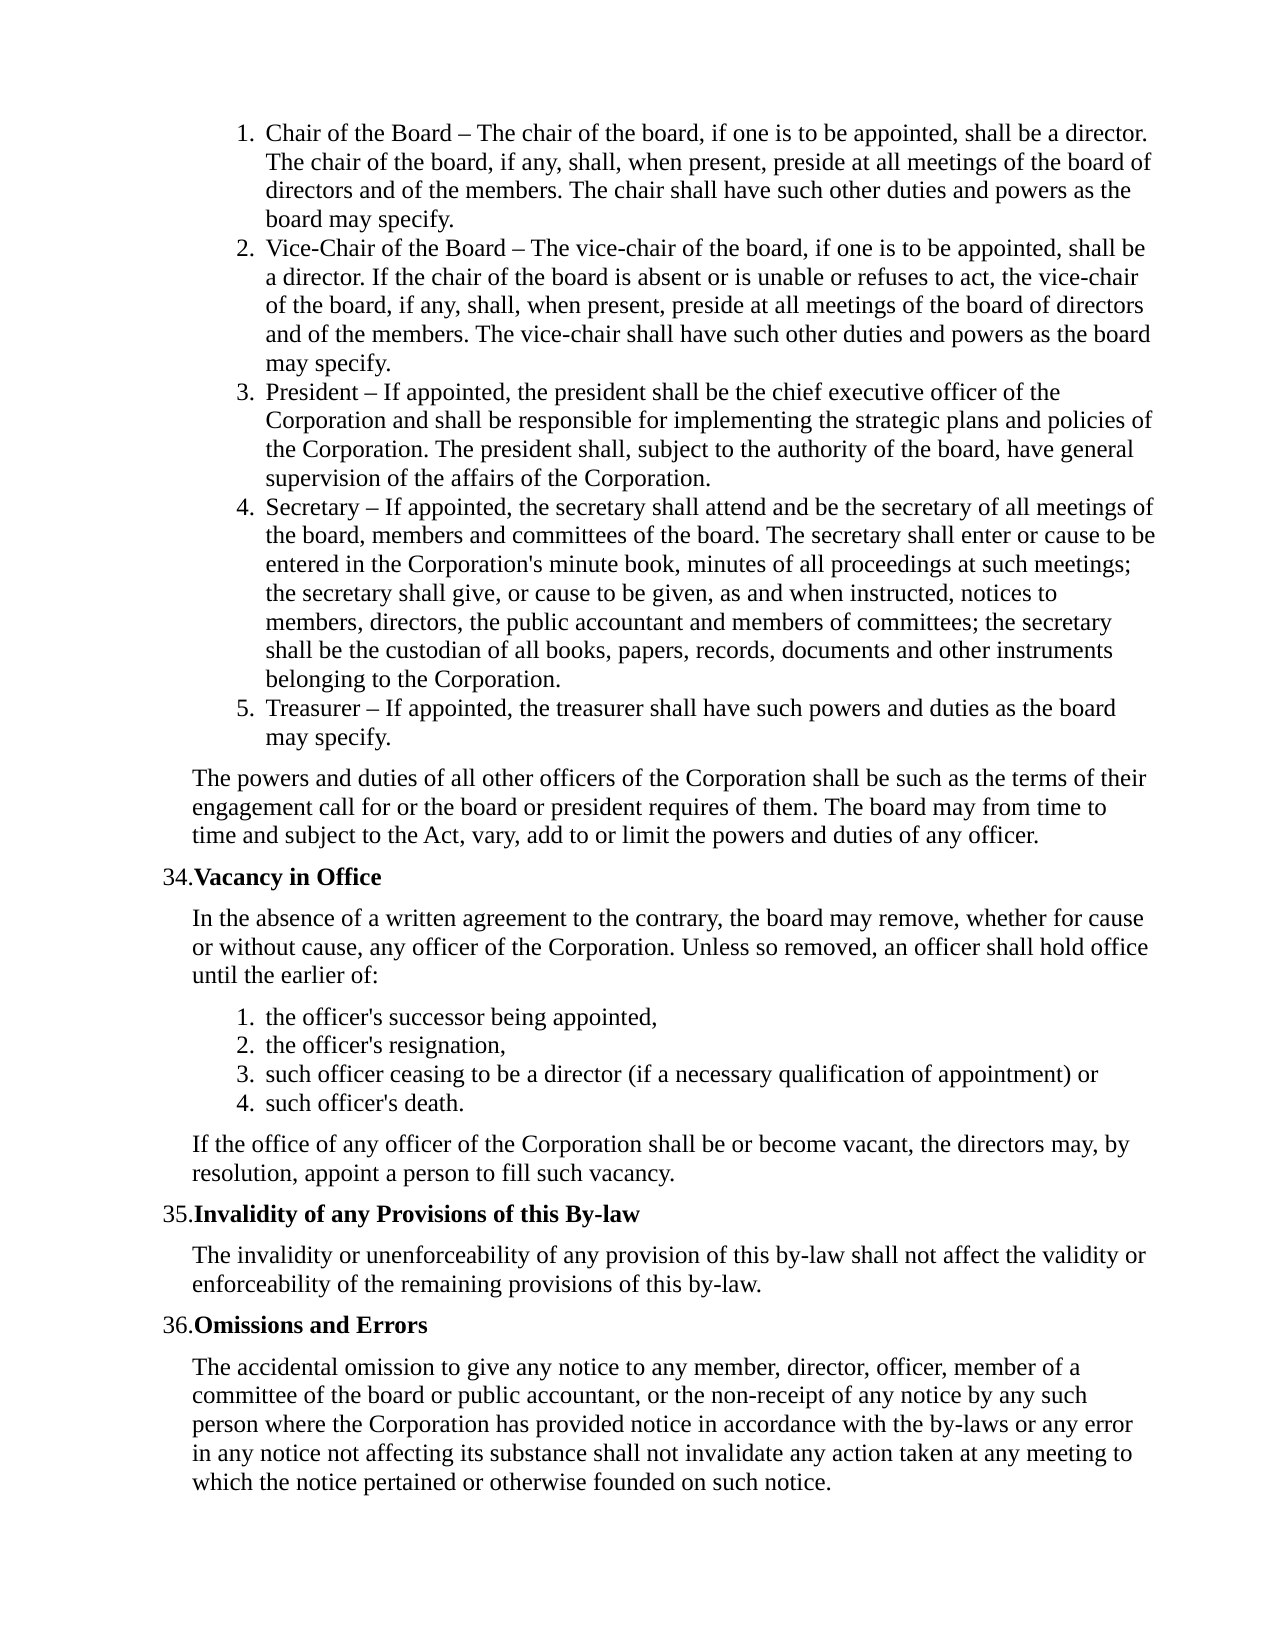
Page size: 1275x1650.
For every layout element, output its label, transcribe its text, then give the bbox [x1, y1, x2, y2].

list Secretary – If appointed, the secretary shall attend and be the secretary of all meetings of the board, members and committees of the board. The secretary shall enter or cause to be entered in the Corporation's minute book, minutes of all proceedings at such meetings; the secretary shall give, or cause to be given, as and when instructed, notices to members, directors, the public accountant and members of committees; the secretary shall be the custodian of all books, papers, records, documents and other instruments belonging to the Corporation. [236, 492, 1157, 693]
list Invalidity of any Provisions of this By-law [162, 1199, 1157, 1228]
list Vice-Chair of the Board – The vice-chair of the board, if one is to be appointed, shall be a director. If the chair of the board is absent or is unable or refuses to act, the vice-chair of the board, if any, shall, when present, preside at all meetings of the board of directors and of the members. The vice-chair shall have such other duties and powers as the board may specify. [236, 233, 1157, 377]
list Omissions and Errors [162, 1311, 1157, 1339]
list The powers and duties of all other officers of the Corporation shall be such as the terms of their engagement call for or the board or president requires of them. The board may from time to time and subject to the Act, vary, add to or limit the powers and duties of any officer. [162, 763, 1157, 849]
list the officer's resignation, [236, 1031, 1157, 1059]
list If the office of any officer of the Corporation shall be or become vacant, the directors may, by resolution, appoint a person to fill such vacancy. [162, 1129, 1157, 1187]
list Treasurer – If appointed, the treasurer shall have such powers and duties as the board may specify. [236, 693, 1157, 751]
list Vacancy in Office [162, 862, 1157, 891]
list the officer's successor being appointed, [236, 1002, 1157, 1031]
list The invalidity or unenforceability of any provision of this by-law shall not affect the validity or enforceability of the remaining provisions of this by-law. [162, 1241, 1157, 1298]
list Chair of the Board – The chair of the board, if one is to be appointed, shall be a director. The chair of the board, if any, shall, when present, preside at all meetings of the board of directors and of the members. The chair shall have such other duties and powers as the board may specify. [236, 118, 1157, 233]
list The accidental omission to give any notice to any member, director, officer, member of a committee of the board or public accountant, or the non-receipt of any notice by any such person where the Corporation has provided notice in accordance with the by-laws or any error in any notice not affecting its substance shall not invalidate any action taken at any meeting to which the notice pertained or otherwise founded on such notice. [162, 1352, 1157, 1496]
list In the absence of a written agreement to the contrary, the board may remove, whether for cause or without cause, any officer of the Corporation. Unless so removed, an officer shall hold office until the earlier of: [162, 903, 1157, 989]
list such officer's death. [236, 1088, 1157, 1117]
list such officer ceasing to be a director (if a necessary qualification of appointment) or [236, 1059, 1157, 1088]
list President – If appointed, the president shall be the chief executive officer of the Corporation and shall be responsible for implementing the strategic plans and policies of the Corporation. The president shall, subject to the authority of the board, have general supervision of the affairs of the Corporation. [236, 377, 1157, 492]
